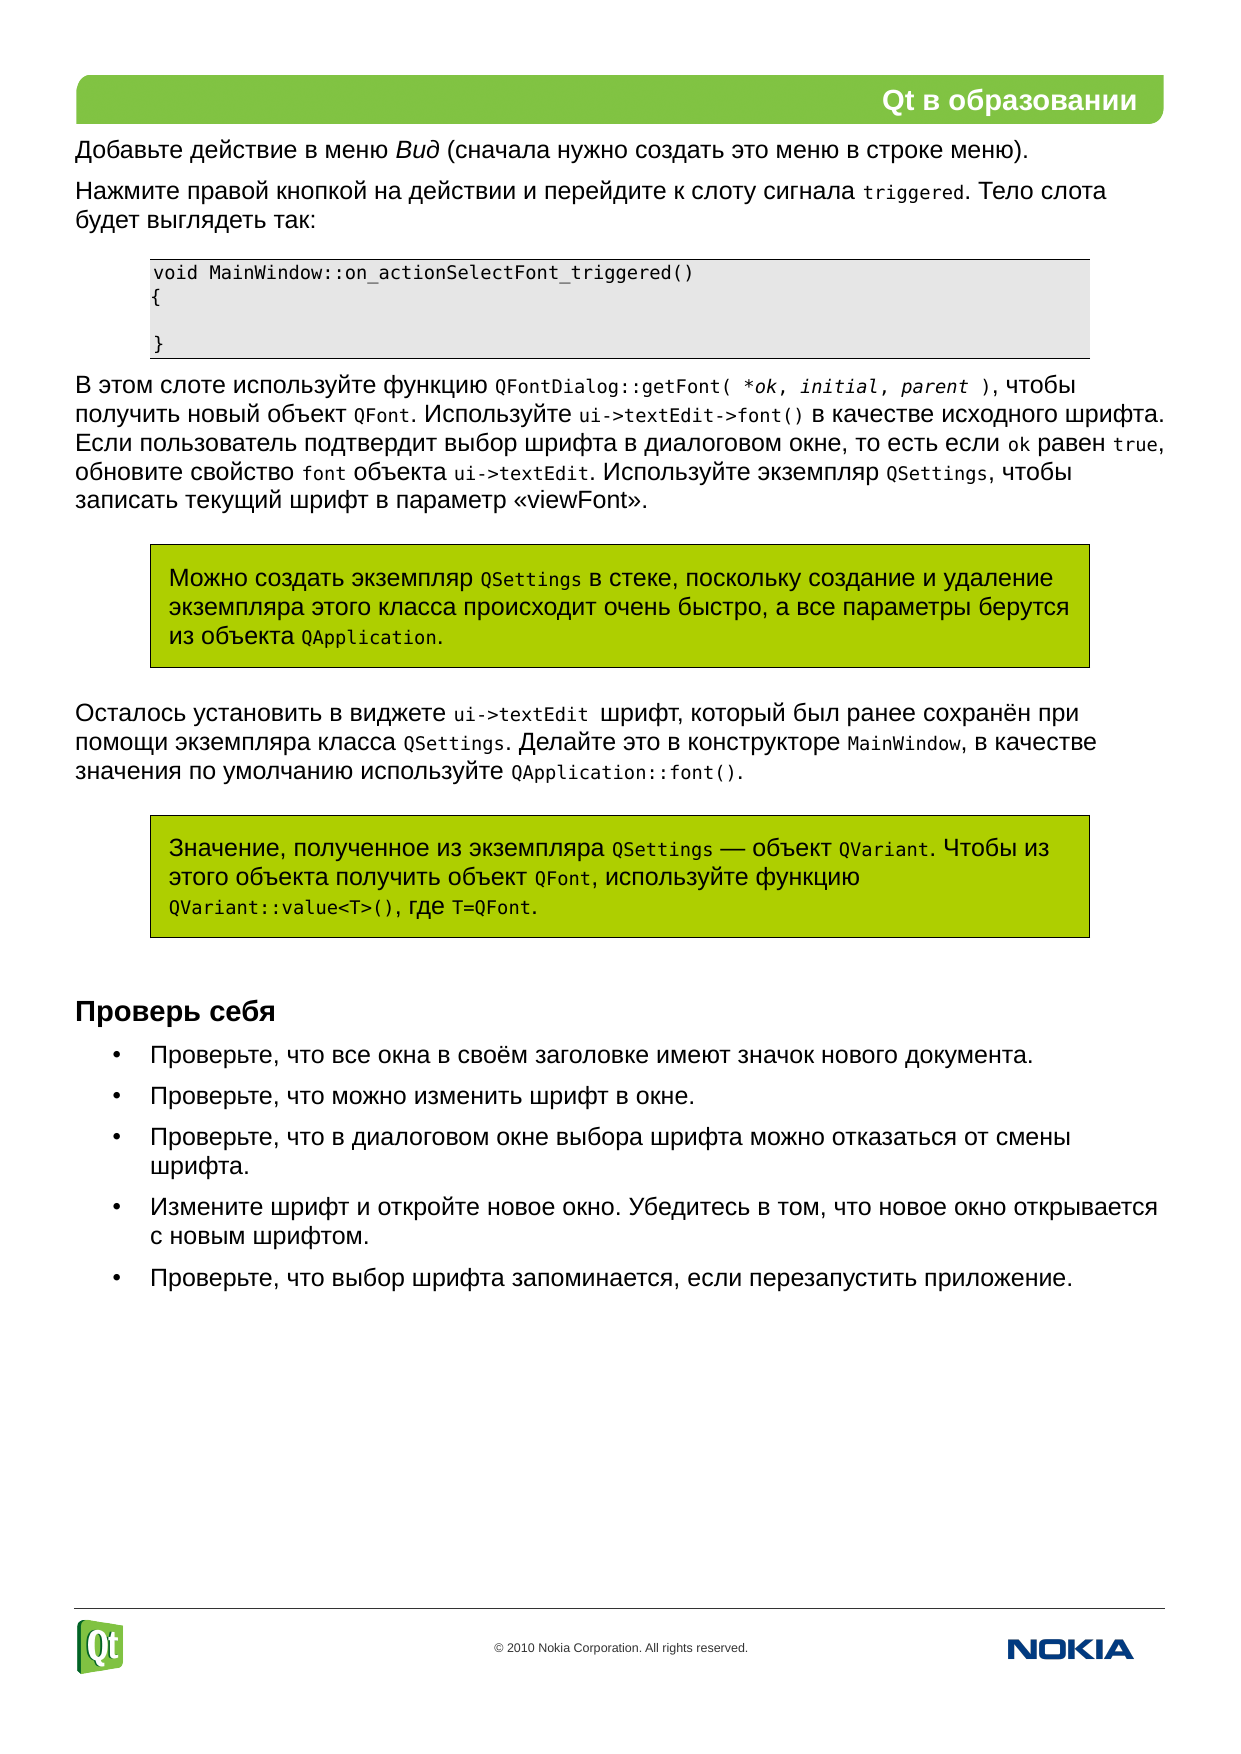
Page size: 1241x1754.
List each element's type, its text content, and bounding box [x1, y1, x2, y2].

list Проверьте, что в диалоговом окне выбора шрифта можно отказаться от смены шрифта. [112, 1122, 1165, 1180]
text Нажмите правой кнопкой на действии и перейдите к слоту сигнала triggered. Тело слота будет выглядеть так: [75, 176, 1165, 234]
text В этом слоте используйте функцию QFontDialog::getFont( *ok, initial, parent ), чтобы получить новый объект QFont. Используйте ui->textEdit->font() в качестве исходного шрифта. Если пользователь подтвердит выбор шрифта в диалоговом окне, то есть если ok равен true, обновите свойство font объекта ui->textEdit. Используйте экземпляр QSettings, чтобы записать текущий шрифт в параметр «viewFont». [75, 370, 1165, 514]
text Добавьте действие в меню Вид (сначала нужно создать это меню в строке меню). [75, 135, 1165, 164]
picture [73, 1615, 127, 1679]
text { [150, 286, 1090, 308]
list Измените шрифт и откройте новое окно. Убедитесь в том, что новое окно открывается с новым шрифтом. [112, 1192, 1165, 1250]
subtitle Проверь себя [75, 993, 1165, 1027]
text Можно создать экземпляр QSettings в стеке, поскольку создание и удаление экземпляра этого класса происходит очень быстро, а все параметры берутся из объекта QApplication. [151, 545, 1089, 667]
list Проверьте, что все окна в своём заголовке имеют значок нового документа. [112, 1039, 1165, 1068]
text Осталось установить в виджете ui->textEdit шрифт, который был ранее сохранён при помощи экземпляра класса QSettings. Делайте это в конструкторе MainWindow, в качестве значения по умолчанию используйте QApplication::font(). [75, 698, 1165, 784]
text Значение, полученное из экземпляра QSettings — объект QVariant. Чтобы из этого объекта получить объект QFont, используйте функцию QVariant::value<T>(), где T=QFont. [151, 816, 1089, 937]
picture [76, 75, 1164, 124]
list Проверьте, что выбор шрифта запоминается, если перезапустить приложение. [112, 1262, 1165, 1291]
list Проверьте, что можно изменить шрифт в окне. [112, 1081, 1165, 1110]
picture [978, 1610, 1164, 1688]
text } [150, 330, 1090, 358]
text void MainWindow::on_actionSelectFont_triggered() [150, 260, 1090, 286]
